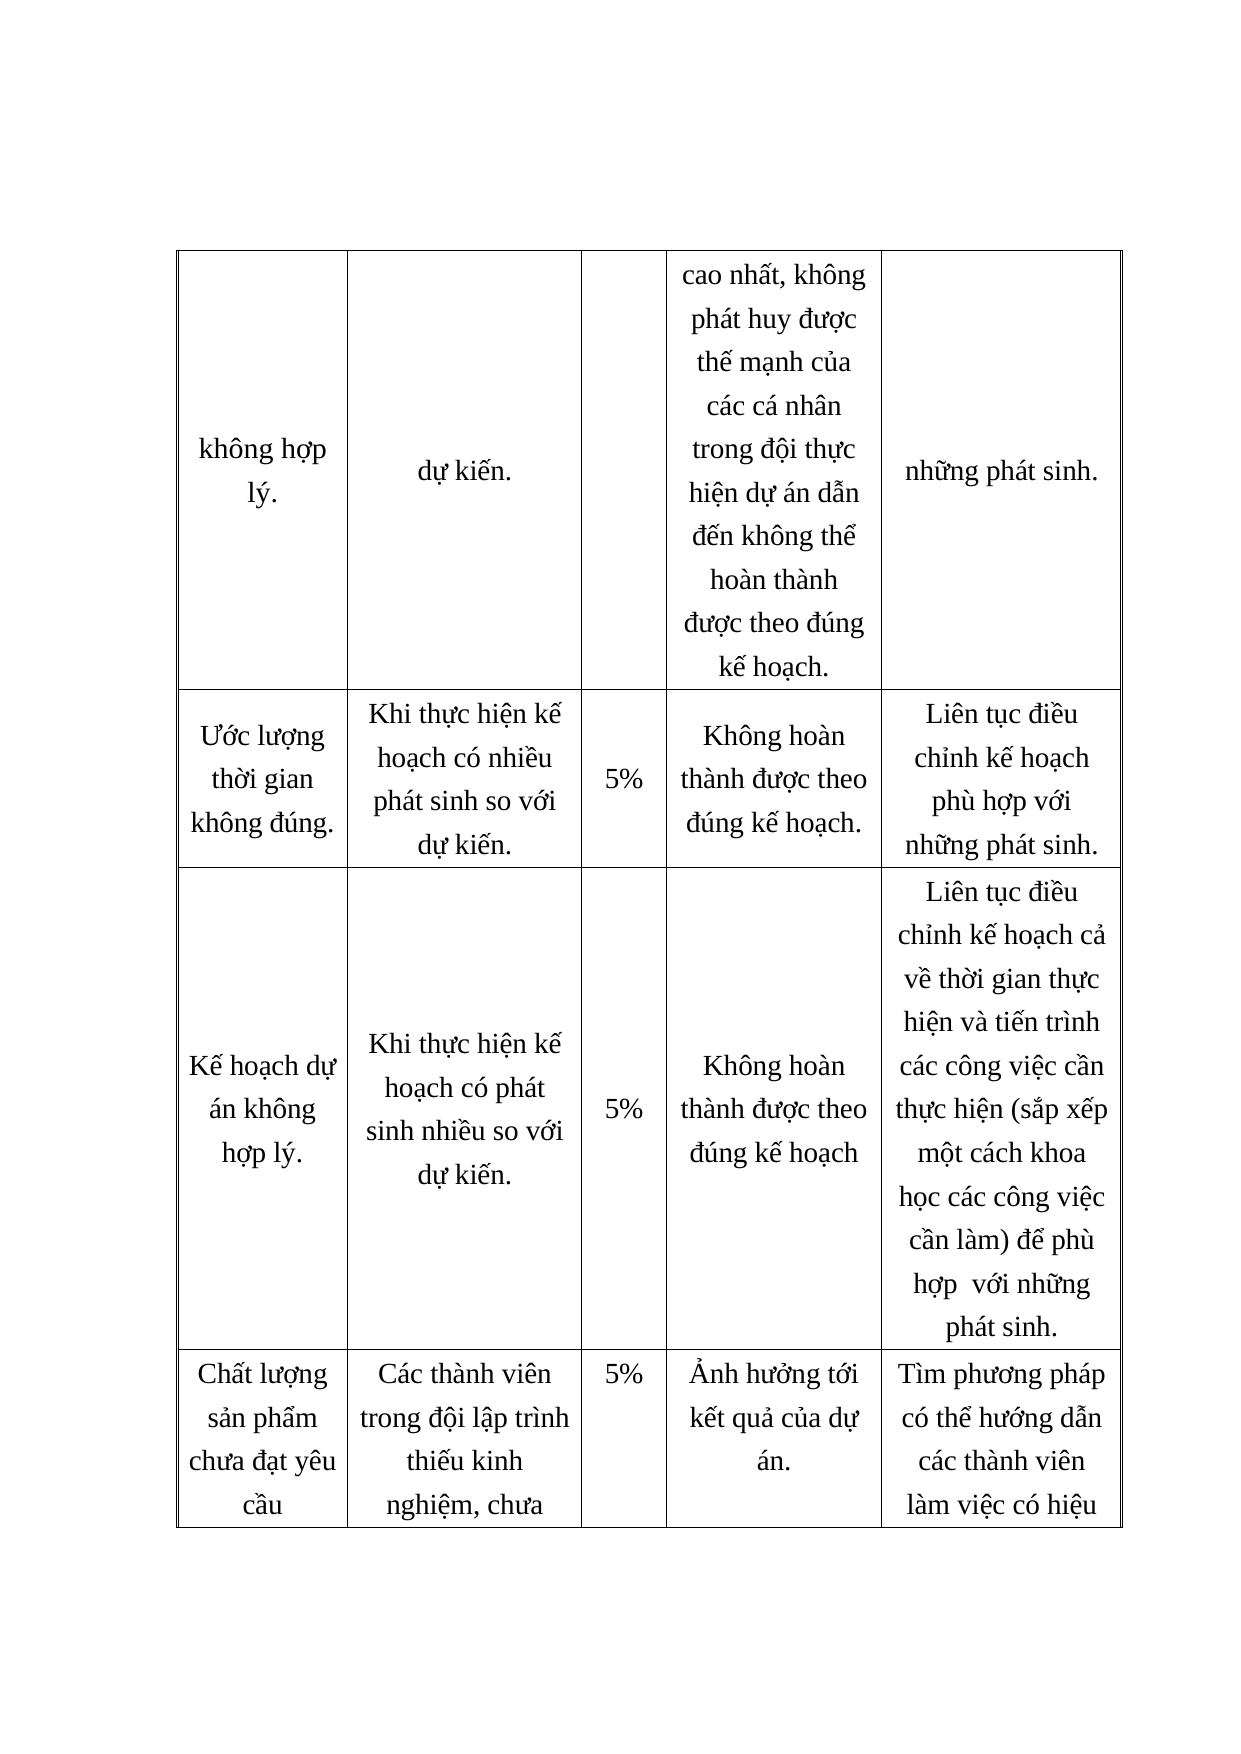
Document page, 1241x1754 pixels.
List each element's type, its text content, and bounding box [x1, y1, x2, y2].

table_cell dự kiến. [348, 251, 581, 689]
table_cell Không hoàn thành được theo đúng kế hoạch [667, 868, 881, 1349]
table_cell những phát sinh. [882, 251, 1120, 689]
table_cell 5% [582, 868, 666, 1349]
table_cell Liên tục điều chỉnh kế hoạch cả về thời gian thực hiện và tiến trình các công việc cần thực hiện (sắp xếp một cách khoa học các công việc cần làm) để phù hợp với những phát sinh. [882, 868, 1120, 1349]
table_cell 5% [582, 690, 666, 867]
table_cell không hợp lý. [179, 251, 347, 689]
table_cell Các thành viên trong đội lập trình thiếu kinh nghiệm, chưa [348, 1350, 581, 1527]
table_cell Ảnh hưởng tới kết quả của dự án. [667, 1350, 881, 1527]
table_cell Kế hoạch dự án không hợp lý. [179, 868, 347, 1349]
table_cell 5% [582, 1350, 666, 1527]
table_cell Liên tục điều chỉnh kế hoạch phù hợp với những phát sinh. [882, 690, 1120, 867]
table_cell Khi thực hiện kế hoạch có phát sinh nhiều so với dự kiến. [348, 868, 581, 1349]
table_cell Tìm phương pháp có thể hướng dẫn các thành viên làm việc có hiệu [882, 1350, 1120, 1527]
table_cell Khi thực hiện kế hoạch có nhiều phát sinh so với dự kiến. [348, 690, 581, 867]
table_cell Ước lượng thời gian không đúng. [179, 690, 347, 867]
table_cell [582, 251, 666, 689]
table_cell cao nhất, không phát huy được thế mạnh của các cá nhân trong đội thực hiện dự án dẫn đến không thể hoàn thành được theo đúng kế hoạch. [667, 251, 881, 689]
table_cell Chất lượng sản phẩm chưa đạt yêu cầu [179, 1350, 347, 1527]
table_cell Không hoàn thành được theo đúng kế hoạch. [667, 690, 881, 867]
